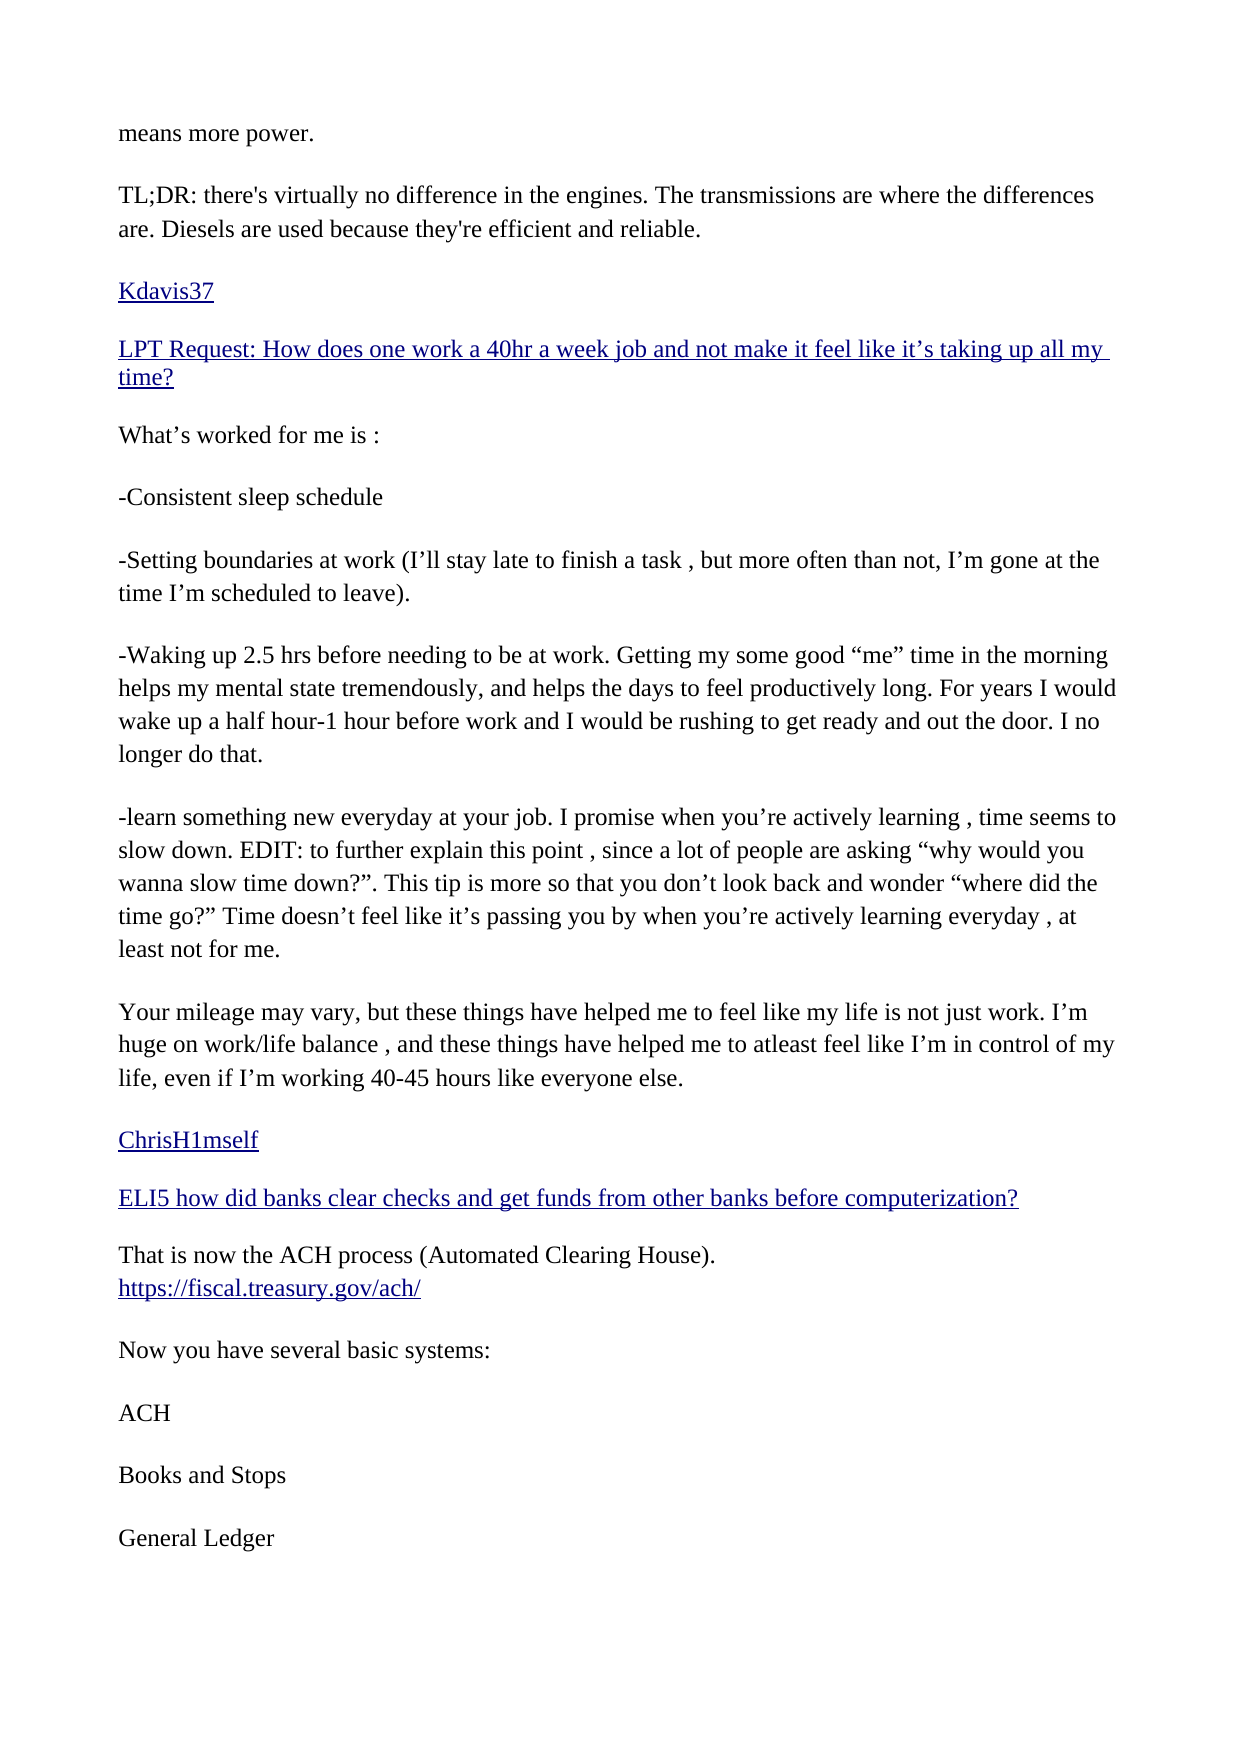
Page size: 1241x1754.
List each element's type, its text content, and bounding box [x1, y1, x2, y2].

table_cell means more power. TL;DR: there's virtually no difference in the engines. The transmissions are where the differences are. Diesels are used because they're efficient and reliable. Kdavis37 [118, 118, 1122, 334]
table_cell ELI5 how did banks clear checks and get funds from other banks before computerization? That is now the ACH process (Automated Clearing House). https://fiscal.treasury.gov/ach/ Now you have several basic systems: ACH Books and Stops General Ledger [118, 1183, 1122, 1586]
table_cell LPT Request: How does one work a 40hr a week job and not make it feel like it’s taking up all my time? What’s worked for me is : -Consistent sleep schedule -Setting boundaries at work (I’ll stay late to finish a task , but more often than not, I’m gone at the time I’m scheduled to leave). -Waking up 2.5 hrs before needing to be at work. Getting my some good “me” time in the morning helps my mental state tremendously, and helps the days to feel productively long. For years I would wake up a half hour-1 hour before work and I would be rushing to get ready and out the door. I no longer do that. -learn something new everyday at your job. I promise when you’re actively learning , time seems to slow down. EDIT: to further explain this point , since a lot of people are asking “why would you wanna slow time down?”. This tip is more so that you don’t look back and wonder “where did the time go?” Time doesn’t feel like it’s passing you by when you’re actively learning everyday , at least not for me. Your mileage may vary, but these things have helped me to feel like my life is not just work. I’m huge on work/life balance , and these things have helped me to atleast feel like I’m in control of my life, even if I’m working 40-45 hours like everyone else. ChrisH1mself [118, 334, 1122, 1183]
